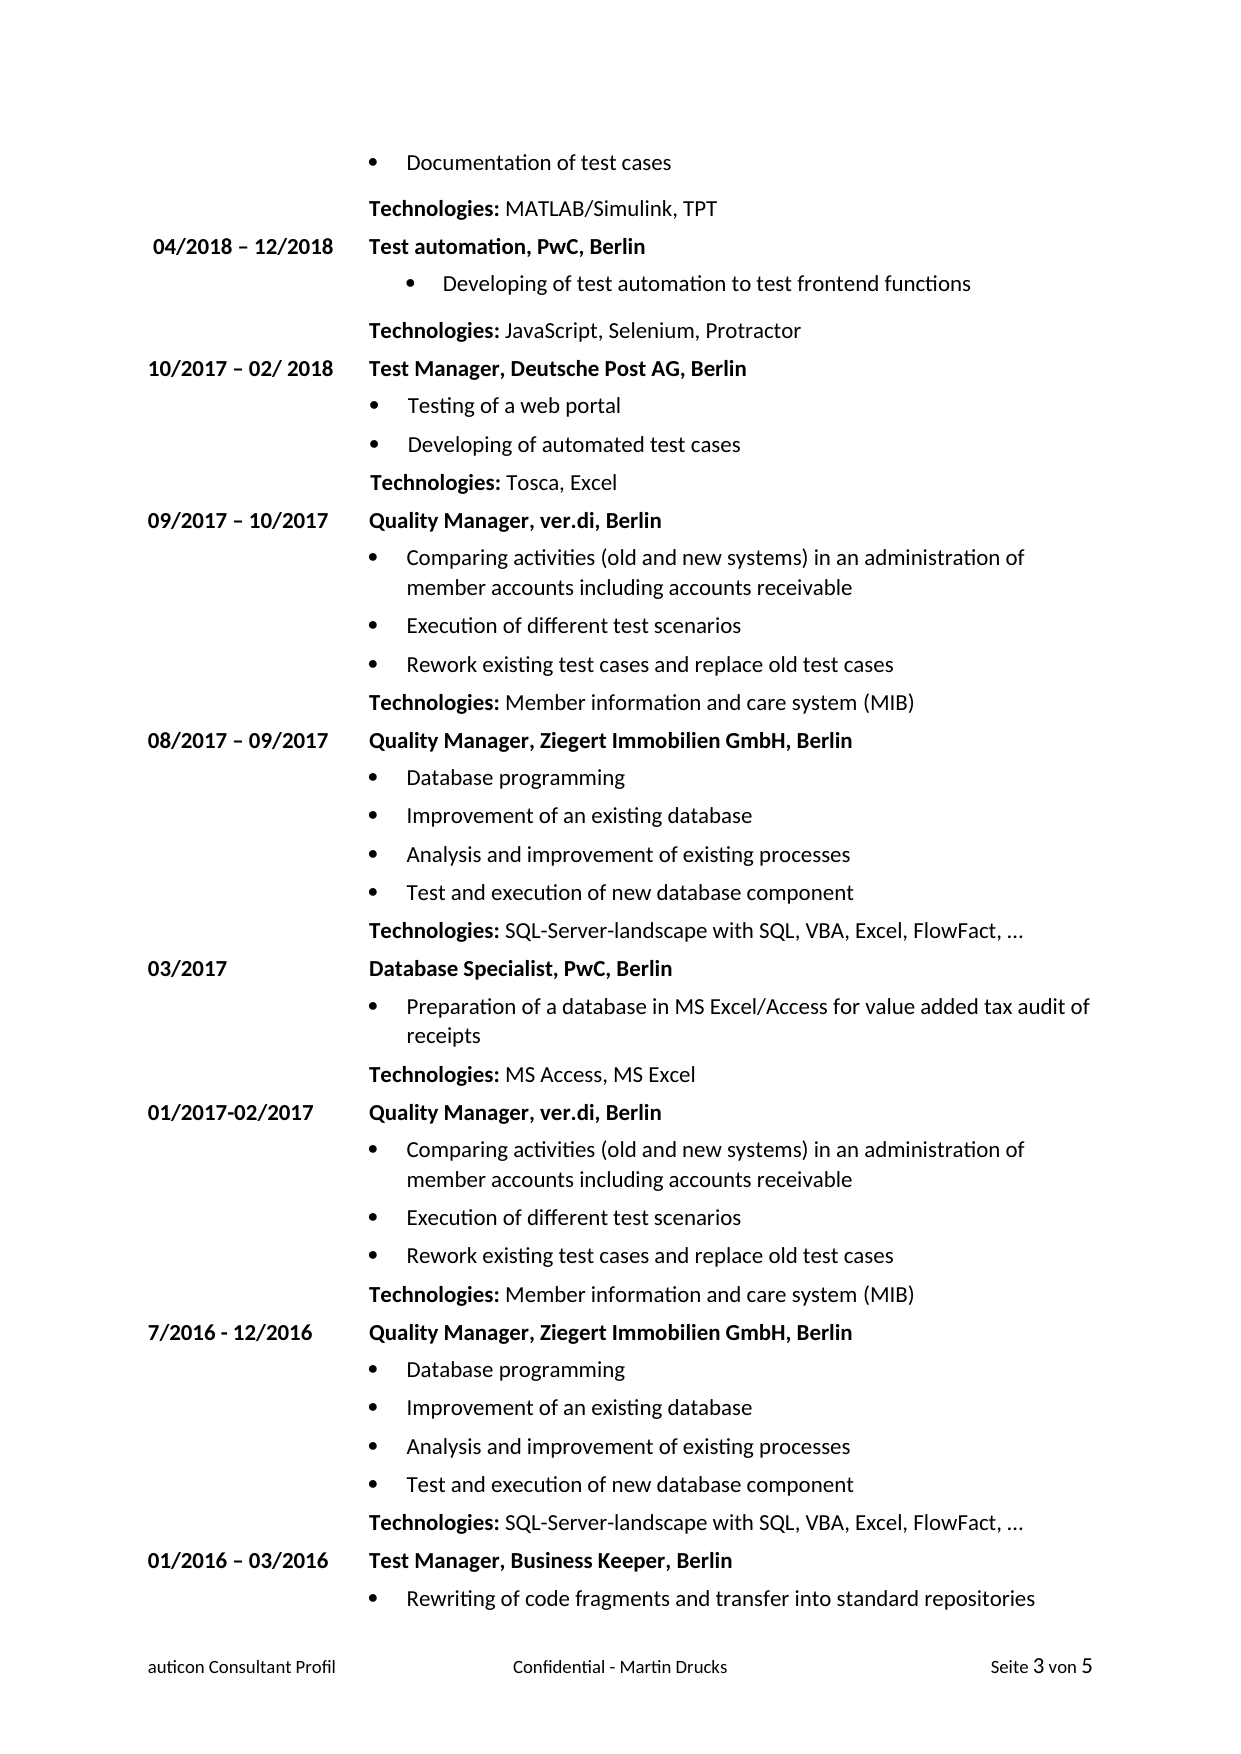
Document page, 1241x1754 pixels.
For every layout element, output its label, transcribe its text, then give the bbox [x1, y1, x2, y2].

text 01/2017-02/2017 Quality Manager, ver.di, Berlin [148, 1098, 1093, 1126]
text Technologies: SQL-Server-landscape with SQL, VBA, Excel, FlowFact, … [369, 1508, 1093, 1536]
list Test and execution of new database component [369, 878, 1093, 906]
list Documentation of test cases [369, 148, 1093, 176]
list Comparing activities (old and new systems) in an administration of member accounts including accounts receivable [369, 543, 1093, 601]
list Developing of test automation to test frontend functions [406, 269, 1093, 298]
text 10/2017 – 02/ 2018 Test Manager, Deutsche Post AG, Berlin [148, 354, 1093, 382]
list Test and execution of new database component [369, 1470, 1093, 1498]
text 09/2017 – 10/2017 Quality Manager, ver.di, Berlin [148, 506, 1093, 534]
text 08/2017 – 09/2017 Quality Manager, Ziegert Immobilien GmbH, Berlin [148, 726, 1093, 754]
text Technologies: JavaScript, Selenium, Protractor [369, 316, 1093, 344]
list Execution of different test scenarios [369, 612, 1093, 639]
list Rework existing test cases and replace old test cases [369, 650, 1093, 678]
list Developing of automated test cases [370, 430, 1093, 458]
list Analysis and improvement of existing processes [369, 840, 1093, 868]
list Database programming [369, 763, 1093, 791]
text 01/2016 – 03/2016 Test Manager, Business Keeper, Berlin [148, 1546, 1093, 1574]
list Testing of a web portal [370, 392, 1093, 419]
text Technologies: Member information and care system (MIB) [369, 688, 1093, 716]
text Technologies: Member information and care system (MIB) [369, 1280, 1093, 1308]
list Rework existing test cases and replace old test cases [369, 1242, 1093, 1270]
list Analysis and improvement of existing processes [369, 1432, 1093, 1460]
text 03/2017 Database Specialist, PwC, Berlin [148, 954, 1093, 982]
text Technologies: MATLAB/Simulink, TPT [369, 194, 1093, 222]
text Technologies: MS Access, MS Excel [369, 1060, 1093, 1088]
text 7/2016 - 12/2016 Quality Manager, Ziegert Immobilien GmbH, Berlin [148, 1318, 1093, 1346]
list Rewriting of code fragments and transfer into standard repositories [369, 1584, 1093, 1612]
list Database programming [369, 1355, 1093, 1383]
text 04/2018 – 12/2018 Test automation, PwC, Berlin [148, 232, 1093, 260]
text Technologies: SQL-Server-landscape with SQL, VBA, Excel, FlowFact, … [369, 916, 1093, 944]
list Execution of different test scenarios [369, 1203, 1093, 1231]
text Technologies: Tosca, Excel [370, 468, 1093, 496]
list Improvement of an existing database [369, 1393, 1093, 1422]
list Preparation of a database in MS Excel/Access for value added tax audit of receipts [369, 992, 1093, 1050]
list Comparing activities (old and new systems) in an administration of member accounts including accounts receivable [369, 1135, 1093, 1193]
list Improvement of an existing database [369, 802, 1093, 830]
